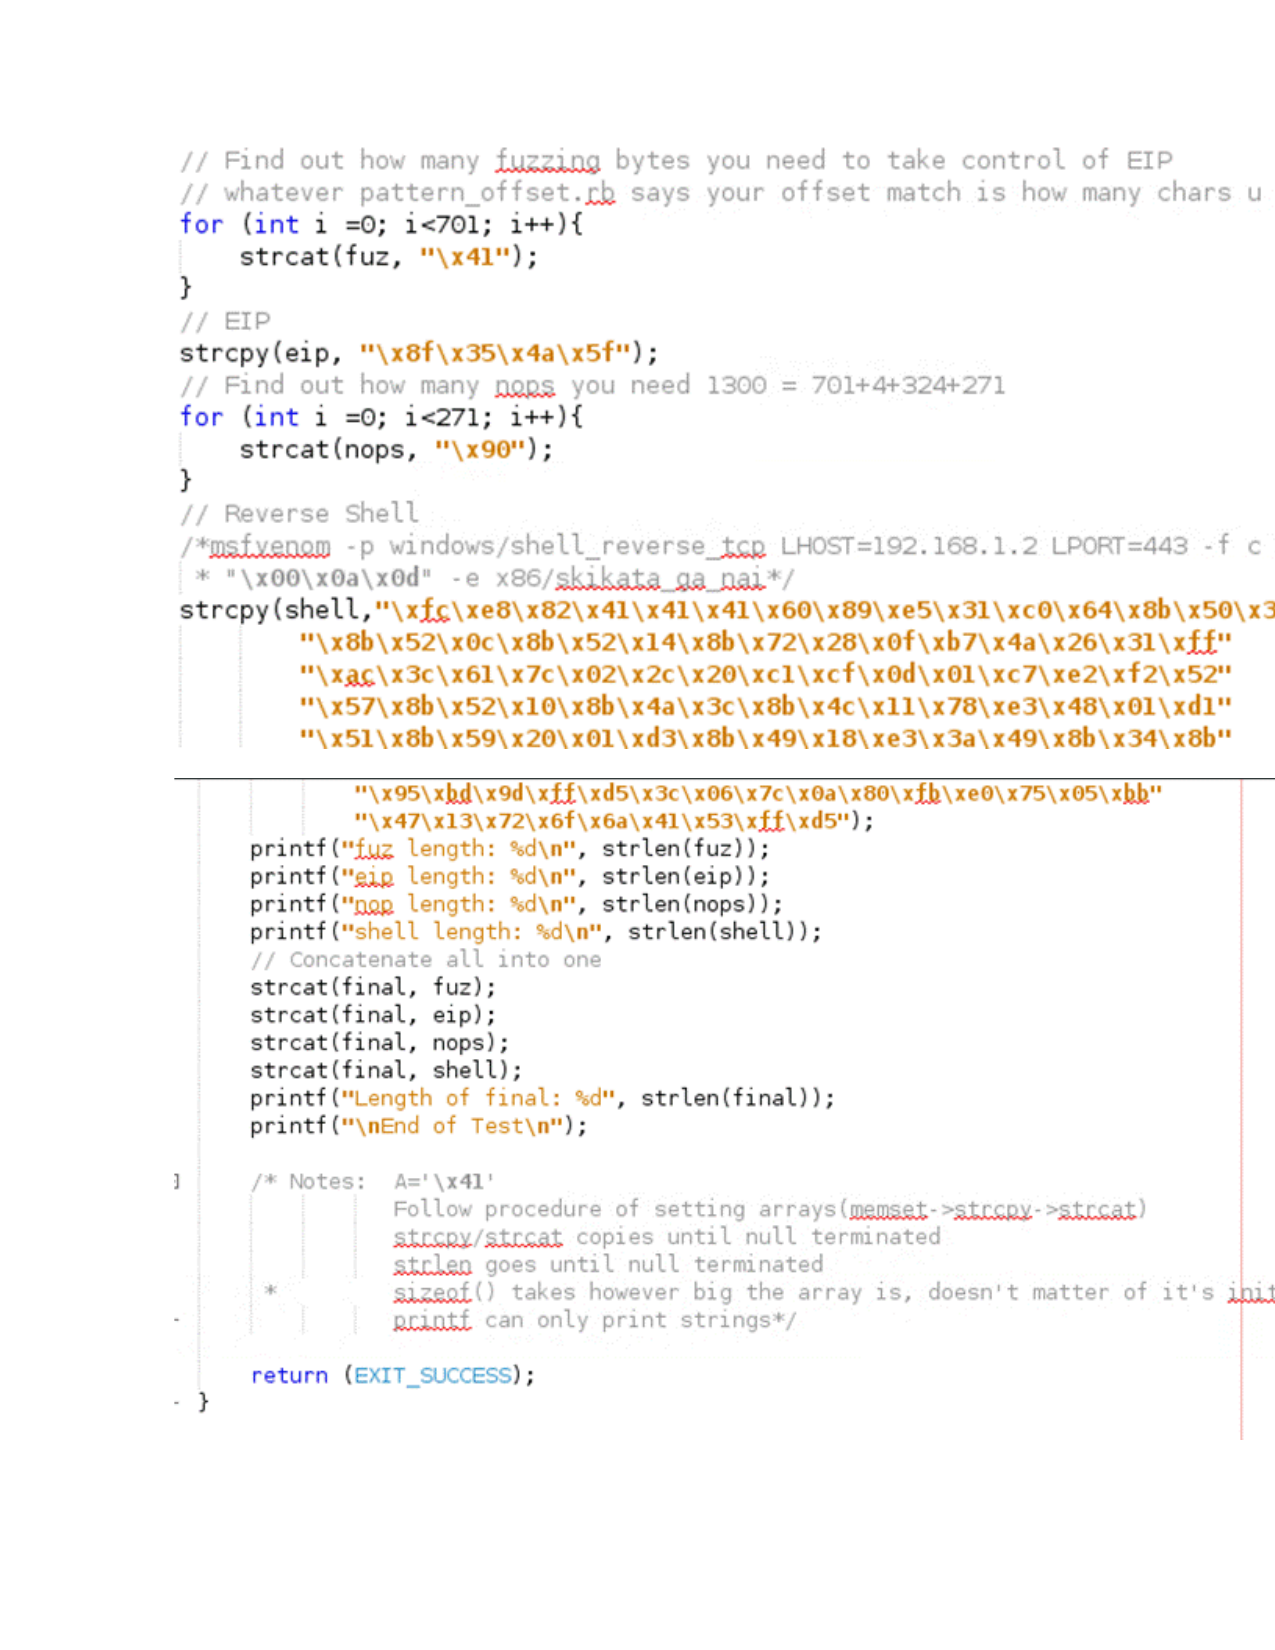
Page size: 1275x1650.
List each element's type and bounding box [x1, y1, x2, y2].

picture [174, 778, 1275, 1440]
picture [174, 118, 1275, 749]
